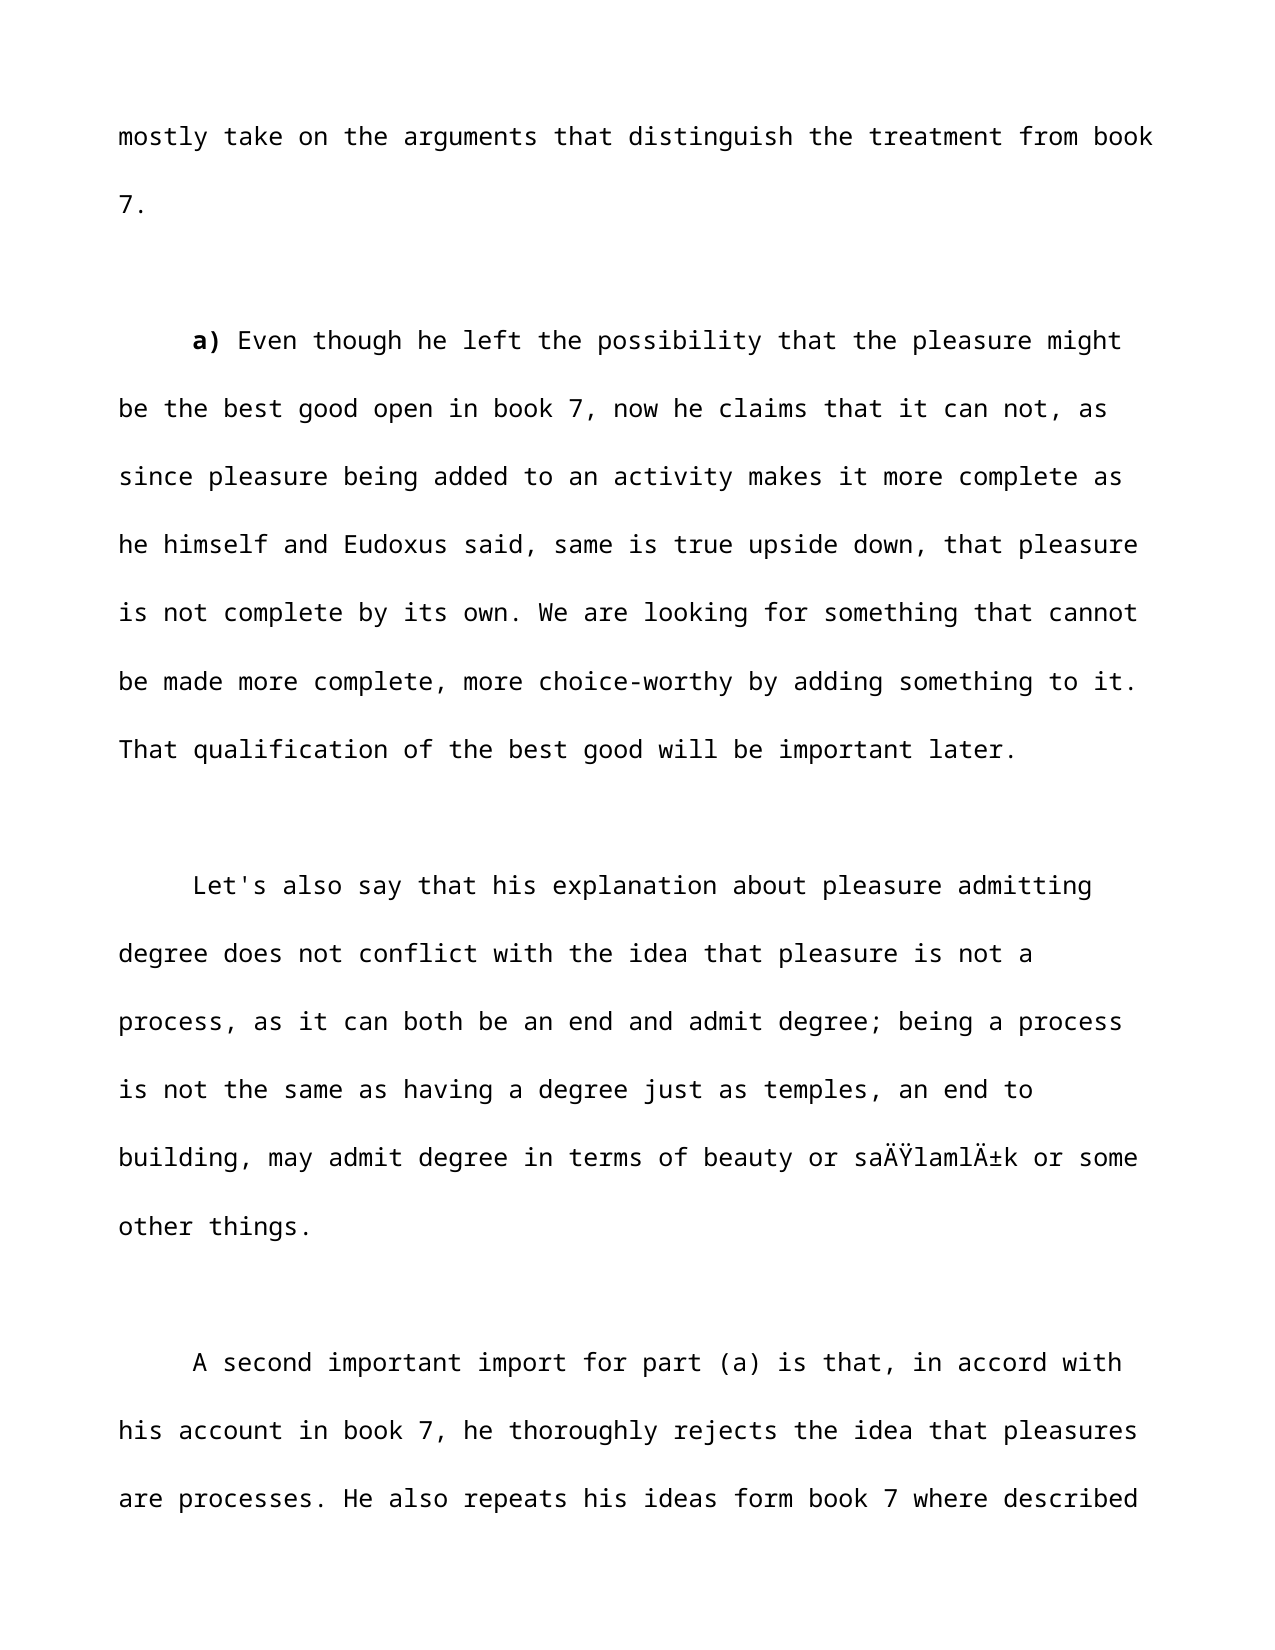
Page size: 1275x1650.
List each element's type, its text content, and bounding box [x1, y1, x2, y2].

text Let's also say that his explanation about pleasure admitting degree does not conflict with the idea that pleasure is not a process, as it can both be an end and admit degree; being a process is not the same as having a degree just as temples, an end to building, may admit degree in terms of beauty or saÄŸlamlÄ±k or some other things. [118, 867, 1157, 1242]
text a) Even though he left the possibility that the pleasure might be the best good open in book 7, now he claims that it can not, as since pleasure being added to an activity makes it more complete as he himself and Eudoxus said, same is true upside down, that pleasure is not complete by its own. We are looking for something that cannot be made more complete, more choice-worthy by adding something to it. That qualification of the best good will be important later. [118, 322, 1157, 765]
text mostly take on the arguments that distinguish the treatment from book 7. [118, 118, 1157, 220]
text A second important import for part (a) is that, in accord with his account in book 7, he thoroughly rejects the idea that pleasures are processes. He also repeats his ideas form book 7 where described [118, 1344, 1157, 1515]
